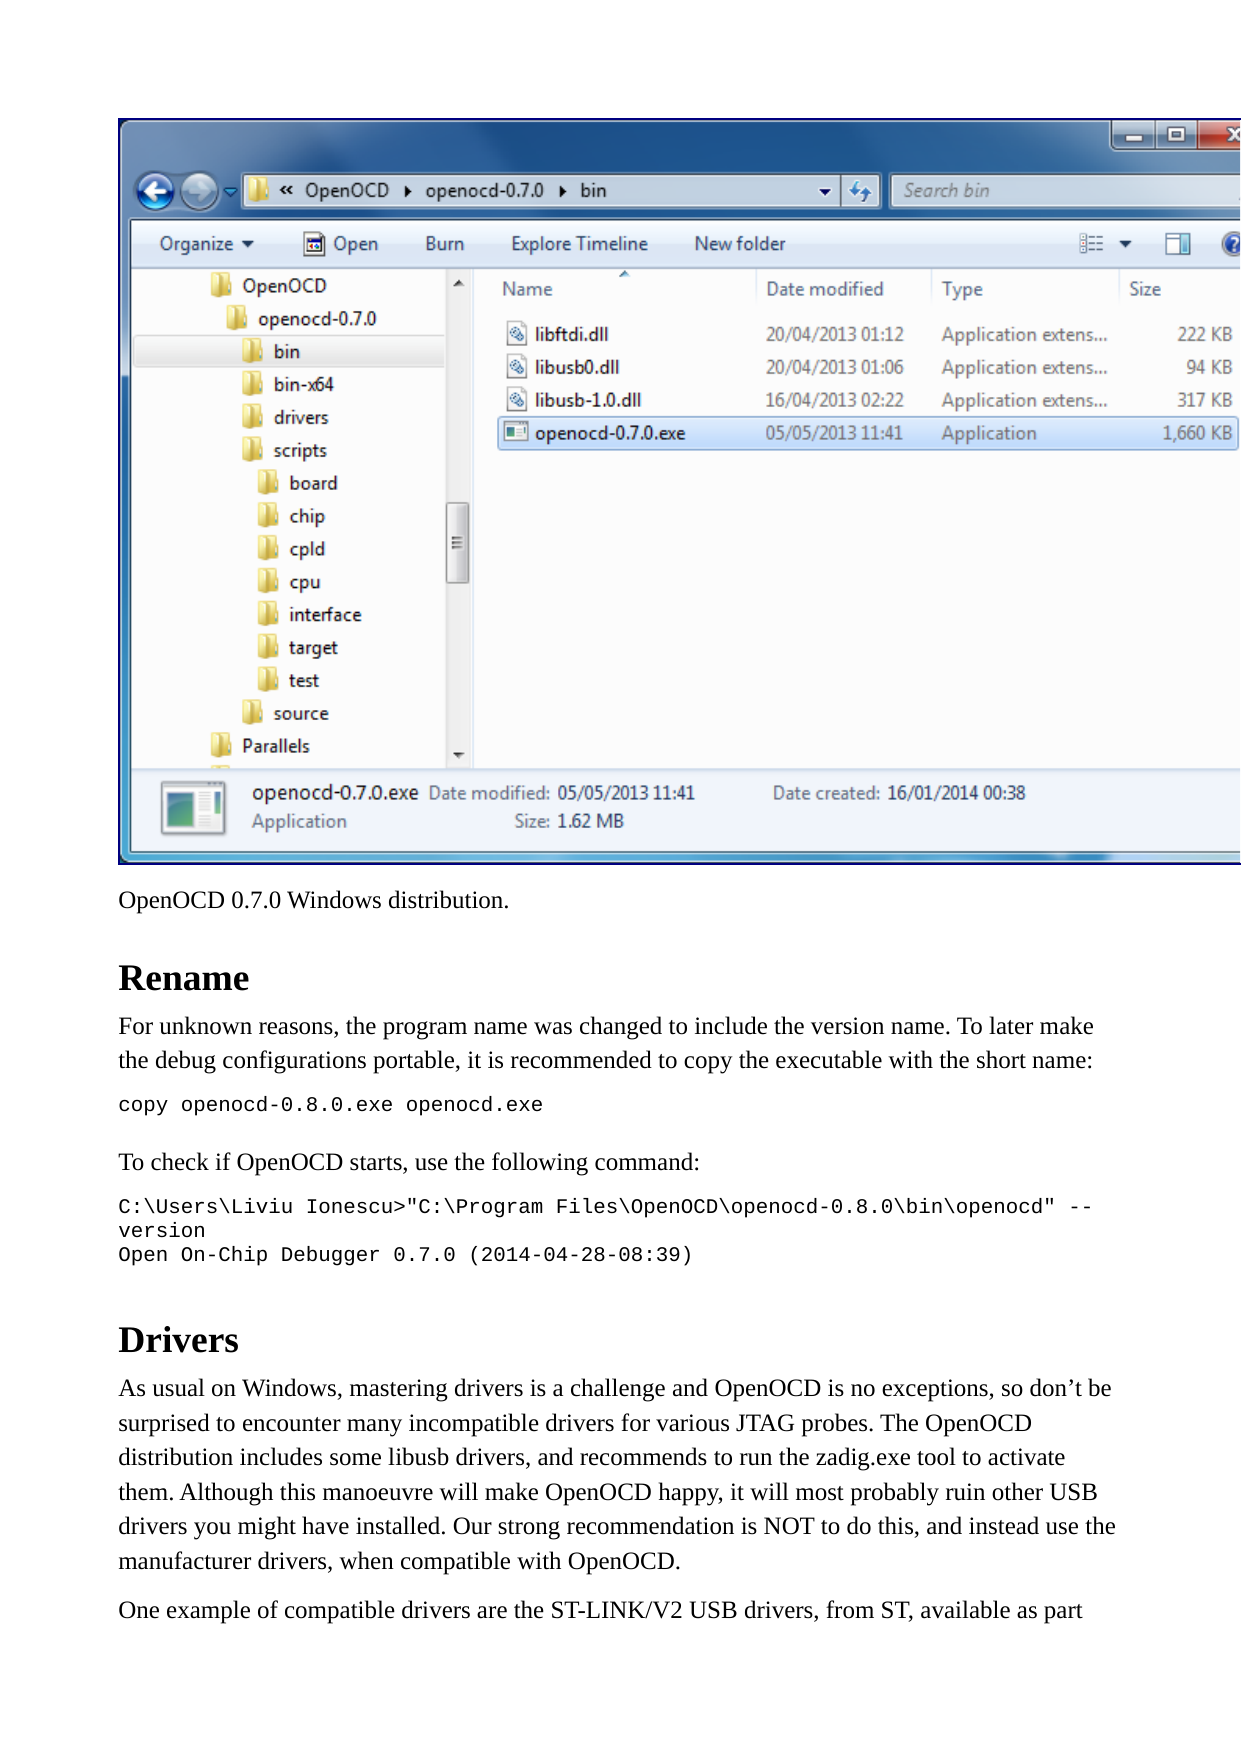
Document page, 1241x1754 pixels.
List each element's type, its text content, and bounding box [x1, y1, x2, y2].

text One example of compatible drivers are the ST-LINK/V2 USB drivers, from ST, available as part [118, 1595, 1122, 1624]
subtitle Drivers [118, 1318, 1122, 1361]
picture [120, 120, 1241, 863]
text Open On-Chip Debugger 0.7.0 (2014-04-28-08:39) [118, 1244, 1122, 1267]
text To check if OpenOCD starts, use the following command: [118, 1147, 1122, 1176]
text As usual on Windows, mastering drivers is a challenge and OpenOCD is no exceptions, so don’t be surprised to encounter many incompatible drivers for various JTAG probes. The OpenOCD distribution includes some libusb drivers, and recommends to run the zadig.exe tool to activate them. Although this manoeuvre will make OpenOCD happy, it will most probably ruin other USB drivers you might have installed. Our strong recommendation is NOT to do this, and instead use the manufacturer drivers, when compatible with OpenOCD. [118, 1373, 1122, 1574]
text For unknown reasons, the program name was changed to include the version name. To later make the debug configurations portable, it is recommended to copy the executable with the short name: [118, 1011, 1122, 1074]
text C:\Users\Liviu Ionescu>"C:\Program Files\OpenOCD\openocd-0.8.0\bin\openocd" --version [118, 1197, 1122, 1244]
text copy openocd-0.8.0.exe openocd.exe [118, 1094, 1122, 1118]
subtitle Rename [118, 955, 1122, 998]
text OpenOCD 0.7.0 Windows distribution. [118, 885, 1122, 914]
